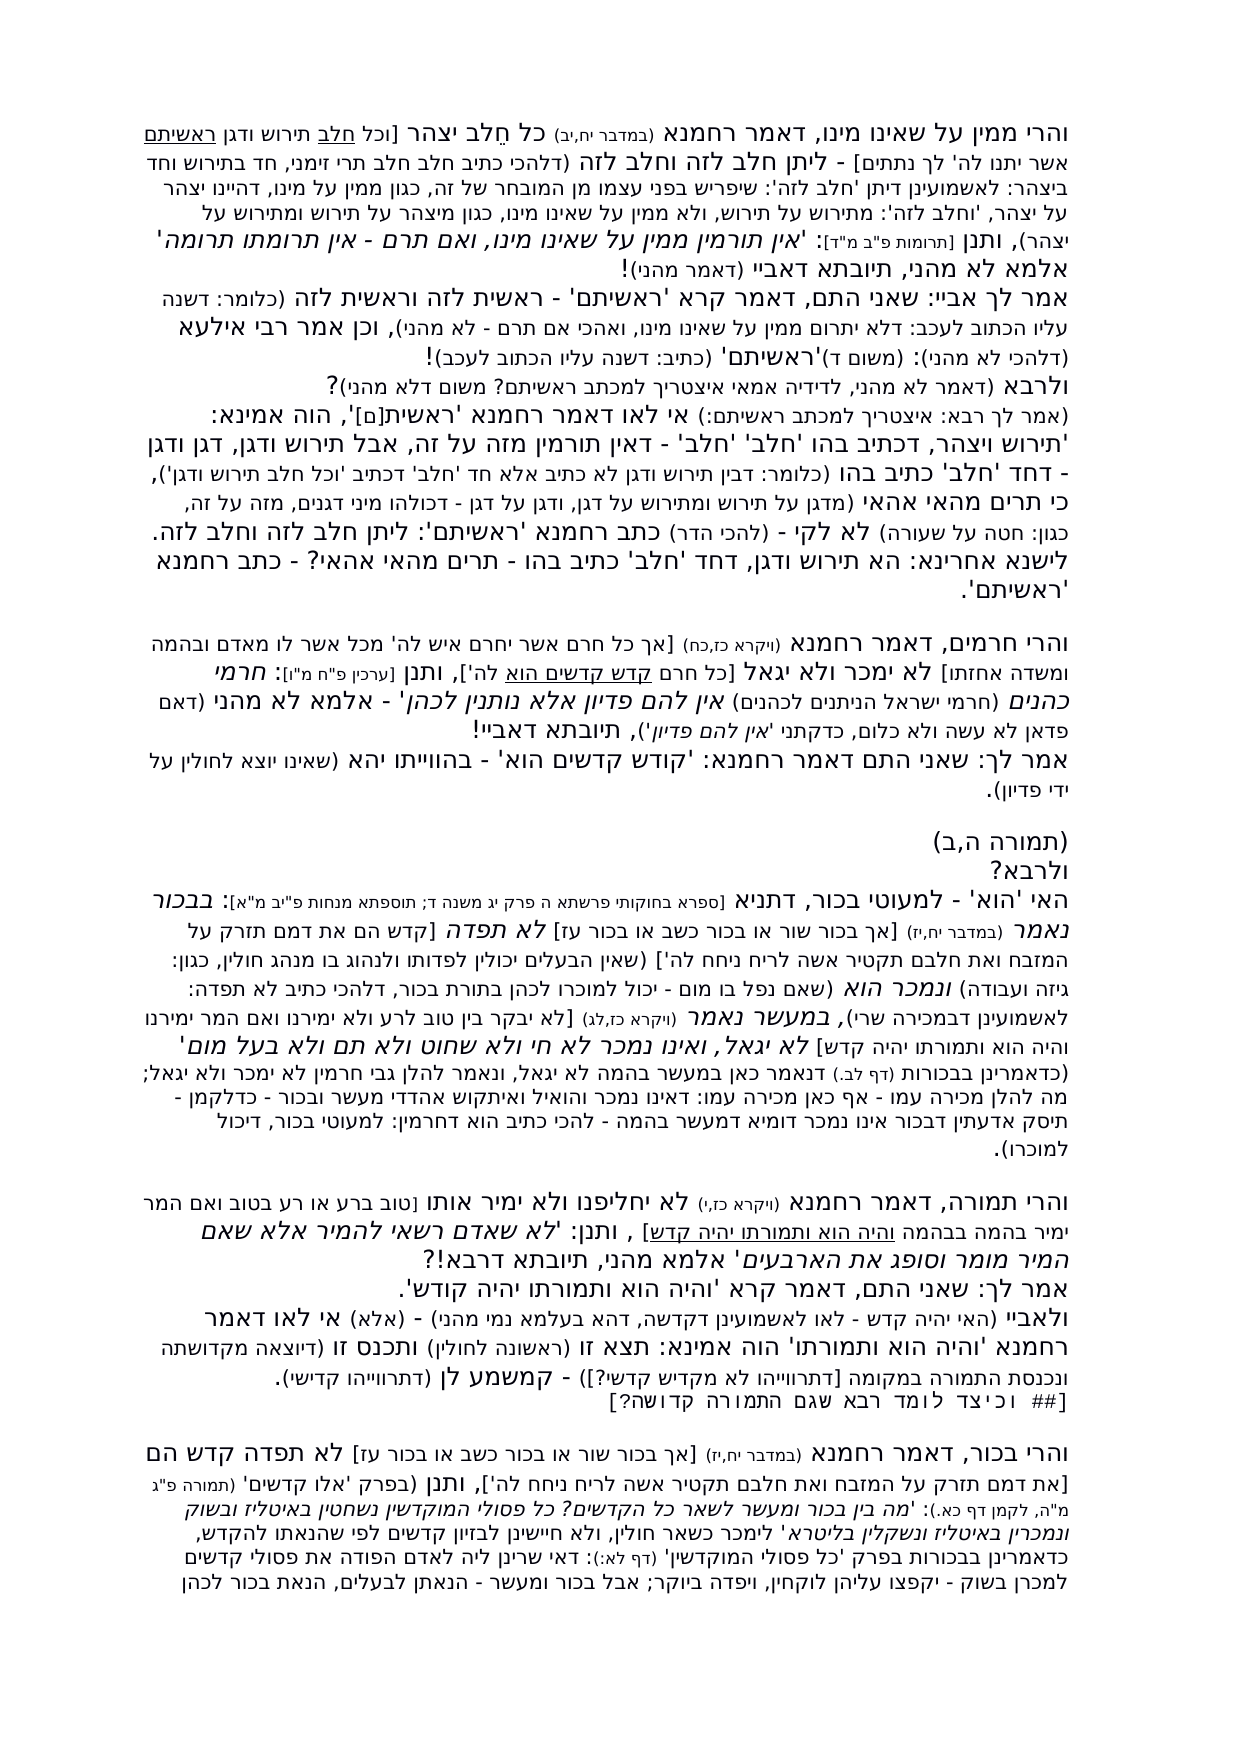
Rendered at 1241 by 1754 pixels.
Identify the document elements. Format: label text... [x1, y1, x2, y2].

text והרי ממין על שאינו מינו, דאמר רחמנא (במדבר יח,יב) כל חֵלב יצהר [וכל חלב תירוש ודגן ראשיתם אשר יתנו לה' לך נתתים] - ליתן חלב לזה וחלב לזה (דלהכי כתיב חלב חלב תרי זימני, חד בתירוש וחד ביצהר: לאשמועינן דיתן 'חלב לזה': שיפריש בפני עצמו מן המובחר של זה, כגון ממין על מינו, דהיינו יצהר על יצהר, 'וחלב לזה': מתירוש על תירוש, ולא ממין על שאינו מינו, כגון מיצהר על תירוש ומתירוש על יצהר), ותנן [תרומות פ"ב מ"ד]: 'אין תורמין ממין על שאינו מינו, ואם תרם - אין תרומתו תרומה' אלמא לא מהני, תיובתא דאביי (דאמר מהני)! [142, 118, 1069, 283]
text אמר לך: שאני התם דאמר רחמנא: 'קודש קדשים הוא' - בהווייתו יהא (שאינו יוצא לחולין על ידי פדיון). [142, 745, 1069, 803]
text ולרבא? [142, 856, 1069, 886]
text (אמר לך רבא: איצטריך למכתב ראשיתם:) אי לאו דאמר רחמנא 'ראשית[ם]', הוה אמינא: 'תירוש ויצהר, דכתיב בהו 'חלב' 'חלב' - דאין תורמין מזה על זה, אבל תירוש ודגן, דגן ודגן - דחד 'חלב' כתיב בהו (כלומר: דבין תירוש ודגן לא כתיב אלא חד 'חלב' דכתיב 'וכל חלב תירוש ודגן'), כי תרים מהאי אהאי (מדגן על תירוש ומתירוש על דגן, ודגן על דגן - דכולהו מיני דגנים, מזה על זה, כגון: חטה על שעורה) לא לקי - (להכי הדר) כתב רחמנא 'ראשיתם': ליתן חלב לזה וחלב לזה. [142, 400, 1069, 546]
text האי 'הוא' - למעוטי בכור, דתניא [ספרא בחוקותי פרשתא ה פרק יג משנה ד; תוספתא מנחות פ"יב מ"א]: בבכור נאמר (במדבר יח,יז) [אך בכור שור או בכור כשב או בכור עז] לא תפדה [קדש הם את דמם תזרק על המזבח ואת חלבם תקטיר אשה לריח ניחח לה'] (שאין הבעלים יכולין לפדותו ולנהוג בו מנהג חולין, כגון: גיזה ועבודה) ונמכר הוא (שאם נפל בו מום - יכול למוכרו לכהן בתורת בכור, דלהכי כתיב לא תפדה: לאשמועינן דבמכירה שרי), במעשר נאמר (ויקרא כז,לג) [לא יבקר בין טוב לרע ולא ימירנו ואם המר ימירנו והיה הוא ותמורתו יהיה קדש] לא יגאל, ואינו נמכר לא חי ולא שחוט ולא תם ולא בעל מום' (כדאמרינן בבכורות (דף לב.) דנאמר כאן במעשר בהמה לא יגאל, ונאמר להלן גבי חרמין לא ימכר ולא יגאל; מה להלן מכירה עמו - אף כאן מכירה עמו: דאינו נמכר והואיל ואיתקוש אהדדי מעשר ובכור - כדלקמן - תיסק אדעתין דבכור אינו נמכר דומיא דמעשר בהמה - להכי כתיב הוא דחרמין: למעוטי בכור, דיכול למוכרו). [142, 886, 1069, 1163]
text ולאביי (האי יהיה קדש - לאו לאשמועינן דקדשה, דהא בעלמא נמי מהני) - (אלא) אי לאו דאמר רחמנא 'והיה הוא ותמורתו' הוה אמינא: תצא זו (ראשונה לחולין) ותכנס זו (דיוצאה מקדושתה ונכנסת התמורה במקומה [דתרווייהו לא מקדיש קדשי?]) - קמשמע לן (דתרווייהו קדישי). [142, 1303, 1069, 1391]
text ולרבא (דאמר לא מהני, לדידיה אמאי איצטריך למכתב ראשיתם? משום דלא מהני)? [142, 371, 1069, 400]
text לישנא אחרינא: הא תירוש ודגן, דחד 'חלב' כתיב בהו - תרים מהאי אהאי? - כתב רחמנא 'ראשיתם'. [142, 546, 1069, 604]
text [## וכיצד לומד רבא שגם התמורה קדושה?] [142, 1391, 1069, 1414]
text אמר לך: שאני התם, דאמר קרא 'והיה הוא ותמורתו יהיה קודש'. [142, 1274, 1069, 1303]
text והרי תמורה, דאמר רחמנא (ויקרא כז,י) לא יחליפנו ולא ימיר אותו [טוב ברע או רע בטוב ואם המר ימיר בהמה בבהמה והיה הוא ותמורתו יהיה קדש] , ותנן: 'לא שאדם רשאי להמיר אלא שאם המיר מומר וסופג את הארבעים' אלמא מהני, תיובתא דרבא!? [142, 1187, 1069, 1274]
text אמר לך אביי: שאני התם, דאמר קרא 'ראשיתם' - ראשית לזה וראשית לזה (כלומר: דשנה עליו הכתוב לעכב: דלא יתרום ממין על שאינו מינו, ואהכי אם תרם - לא מהני), וכן אמר רבי אילעא (דלהכי לא מהני): (משום ד)'ראשיתם' (כתיב: דשנה עליו הכתוב לעכב)! [142, 283, 1069, 371]
text והרי חרמים, דאמר רחמנא (ויקרא כז,כח) [אך כל חרם אשר יחרם איש לה' מכל אשר לו מאדם ובהמה ומשדה אחזתו] לא ימכר ולא יגאל [כל חרם קדש קדשים הוא לה'], ותנן [ערכין פ"ח מ"ו]: חרמי כהנים (חרמי ישראל הניתנים לכהנים) אין להם פדיון אלא נותנין לכהן' - אלמא לא מהני (דאם פדאן לא עשה ולא כלום, כדקתני 'אין להם פדיון'), תיובתא דאביי! [142, 628, 1069, 745]
text והרי בכור, דאמר רחמנא (במדבר יח,יז) [אך בכור שור או בכור כשב או בכור עז] לא תפדה קדש הם [את דמם תזרק על המזבח ואת חלבם תקטיר אשה לריח ניחח לה'], ותנן (בפרק 'אלו קדשים' (תמורה פ"ג מ"ה, לקמן דף כא.): 'מה בין בכור ומעשר לשאר כל הקדשים? כל פסולי המוקדשין נשחטין באיטליז ובשוק ונמכרין באיטליז ונשקלין בליטרא' לימכר כשאר חולין, ולא חיישינן לבזיון קדשים לפי שהנאתו להקדש, כדאמרינן בבכורות בפרק 'כל פסולי המוקדשין' (דף לא:): דאי שרינן ליה לאדם הפודה את פסולי קדשים למכרן בשוק - יקפצו עליהן לוקחין, ויפדה ביוקר; אבל בכור ומעשר - הנאתן לבעלים, הנאת בכור לכהן [142, 1438, 1069, 1594]
text (תמורה ה,ב) [142, 827, 1069, 856]
